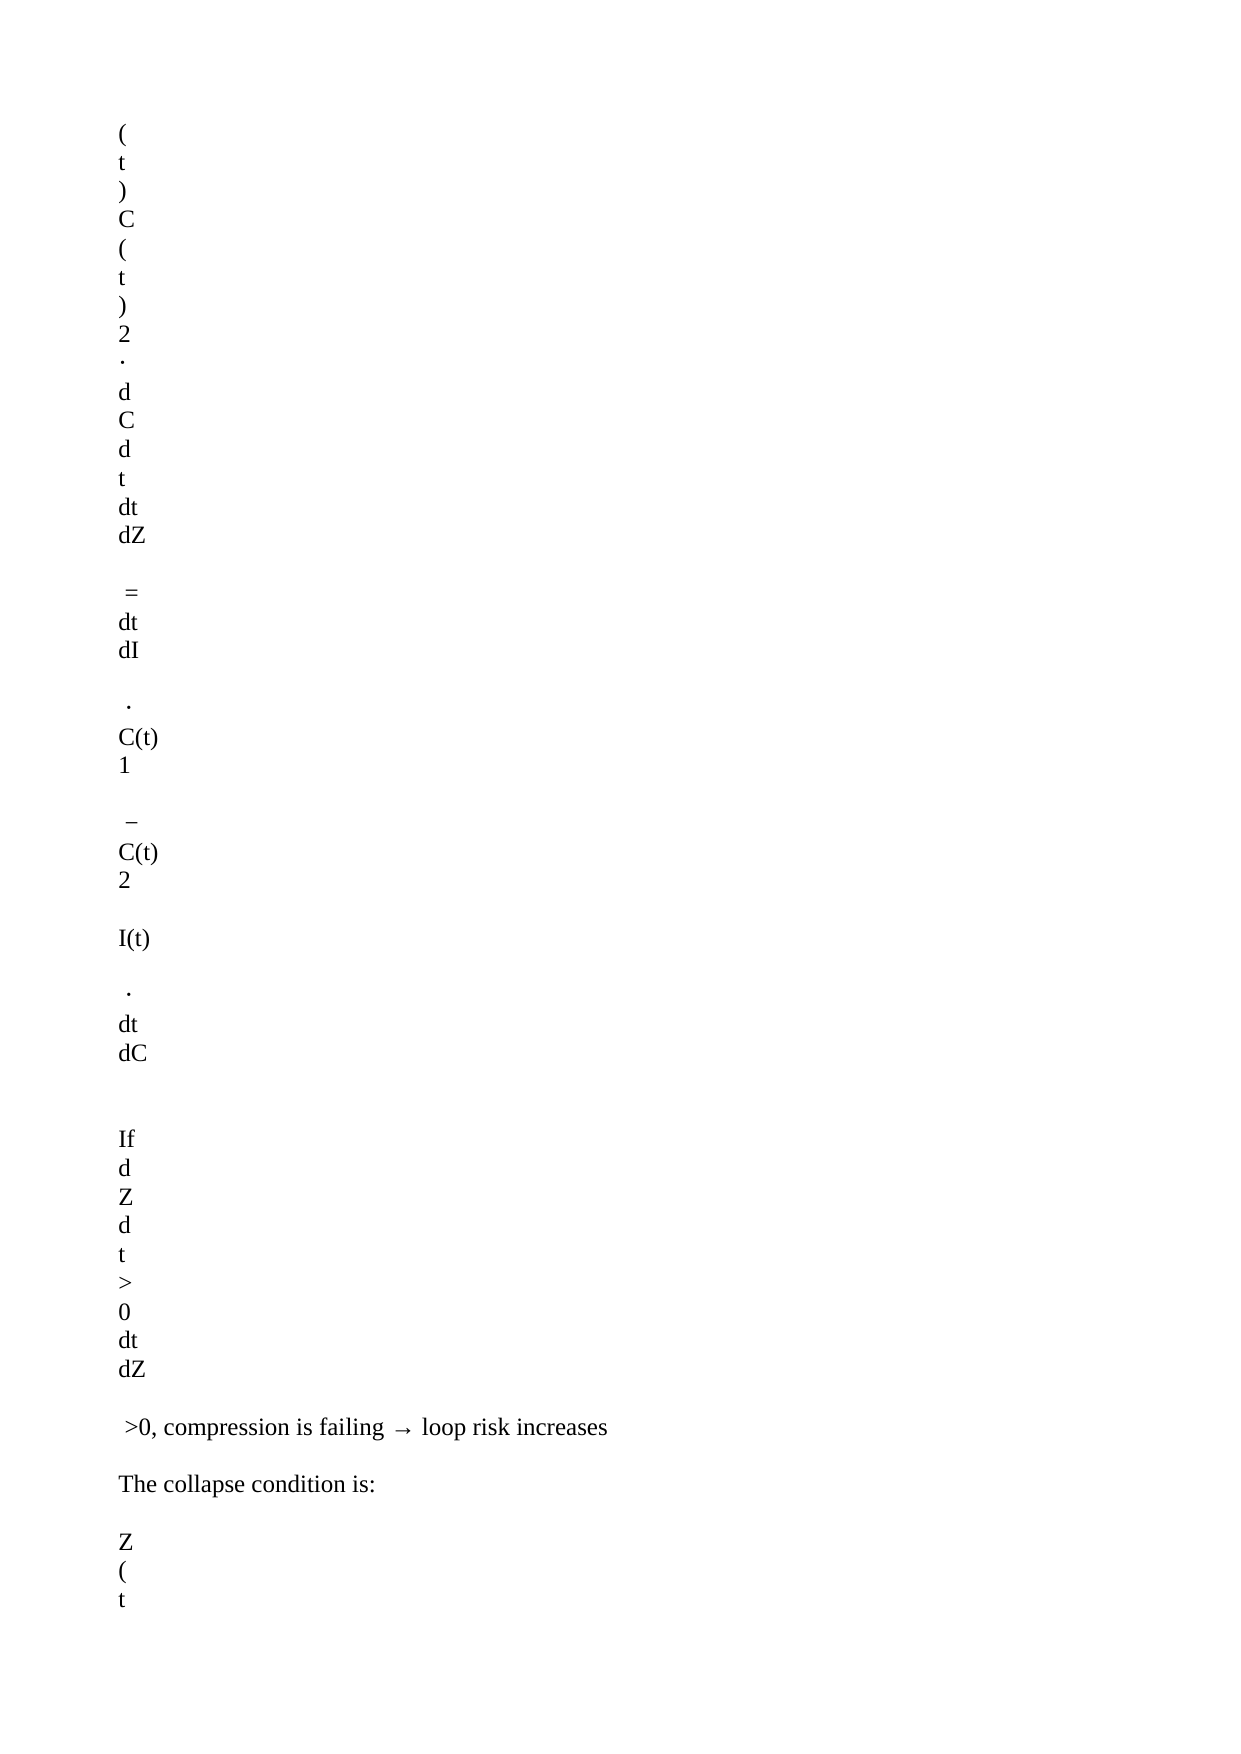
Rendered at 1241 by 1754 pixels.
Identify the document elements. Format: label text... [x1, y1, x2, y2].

text t [118, 1584, 1122, 1613]
text = [118, 578, 1122, 607]
text ​ [118, 779, 1122, 808]
text > [118, 1268, 1122, 1297]
text dZ [118, 521, 1122, 549]
text Z [118, 1527, 1122, 1556]
text 0 [118, 1297, 1122, 1326]
text d [118, 377, 1122, 406]
text dt [118, 1326, 1122, 1354]
text dt [118, 607, 1122, 636]
text C [118, 204, 1122, 233]
text ⋅ [118, 693, 1122, 722]
text 1 [118, 751, 1122, 779]
text C(t) [118, 722, 1122, 751]
text d [118, 434, 1122, 463]
text Z [118, 1182, 1122, 1211]
text ) [118, 291, 1122, 319]
text ​ [118, 1383, 1122, 1412]
text dI [118, 636, 1122, 664]
text ​ [118, 1067, 1122, 1096]
text C [118, 406, 1122, 434]
text If [118, 1124, 1122, 1153]
text t [118, 463, 1122, 492]
text 2 [118, 319, 1122, 348]
text C(t) [118, 837, 1122, 866]
text dt [118, 492, 1122, 521]
text 2 [118, 866, 1122, 894]
text >0, compression is failing → loop risk increases [118, 1412, 1122, 1441]
text I(t) [118, 923, 1122, 952]
text ​ [118, 549, 1122, 578]
text t [118, 1239, 1122, 1268]
text dZ [118, 1354, 1122, 1383]
text d [118, 1153, 1122, 1182]
text dt [118, 1009, 1122, 1038]
text ( [118, 118, 1122, 147]
text d [118, 1211, 1122, 1239]
text ​ [118, 664, 1122, 693]
text The collapse condition is: [118, 1469, 1122, 1498]
text ​ [118, 952, 1122, 981]
text ( [118, 233, 1122, 262]
text ⋅ [118, 348, 1122, 377]
text − [118, 808, 1122, 837]
text t [118, 262, 1122, 291]
text t [118, 147, 1122, 176]
text ( [118, 1556, 1122, 1584]
text ⋅ [118, 981, 1122, 1009]
text dC [118, 1038, 1122, 1067]
text ) [118, 176, 1122, 204]
